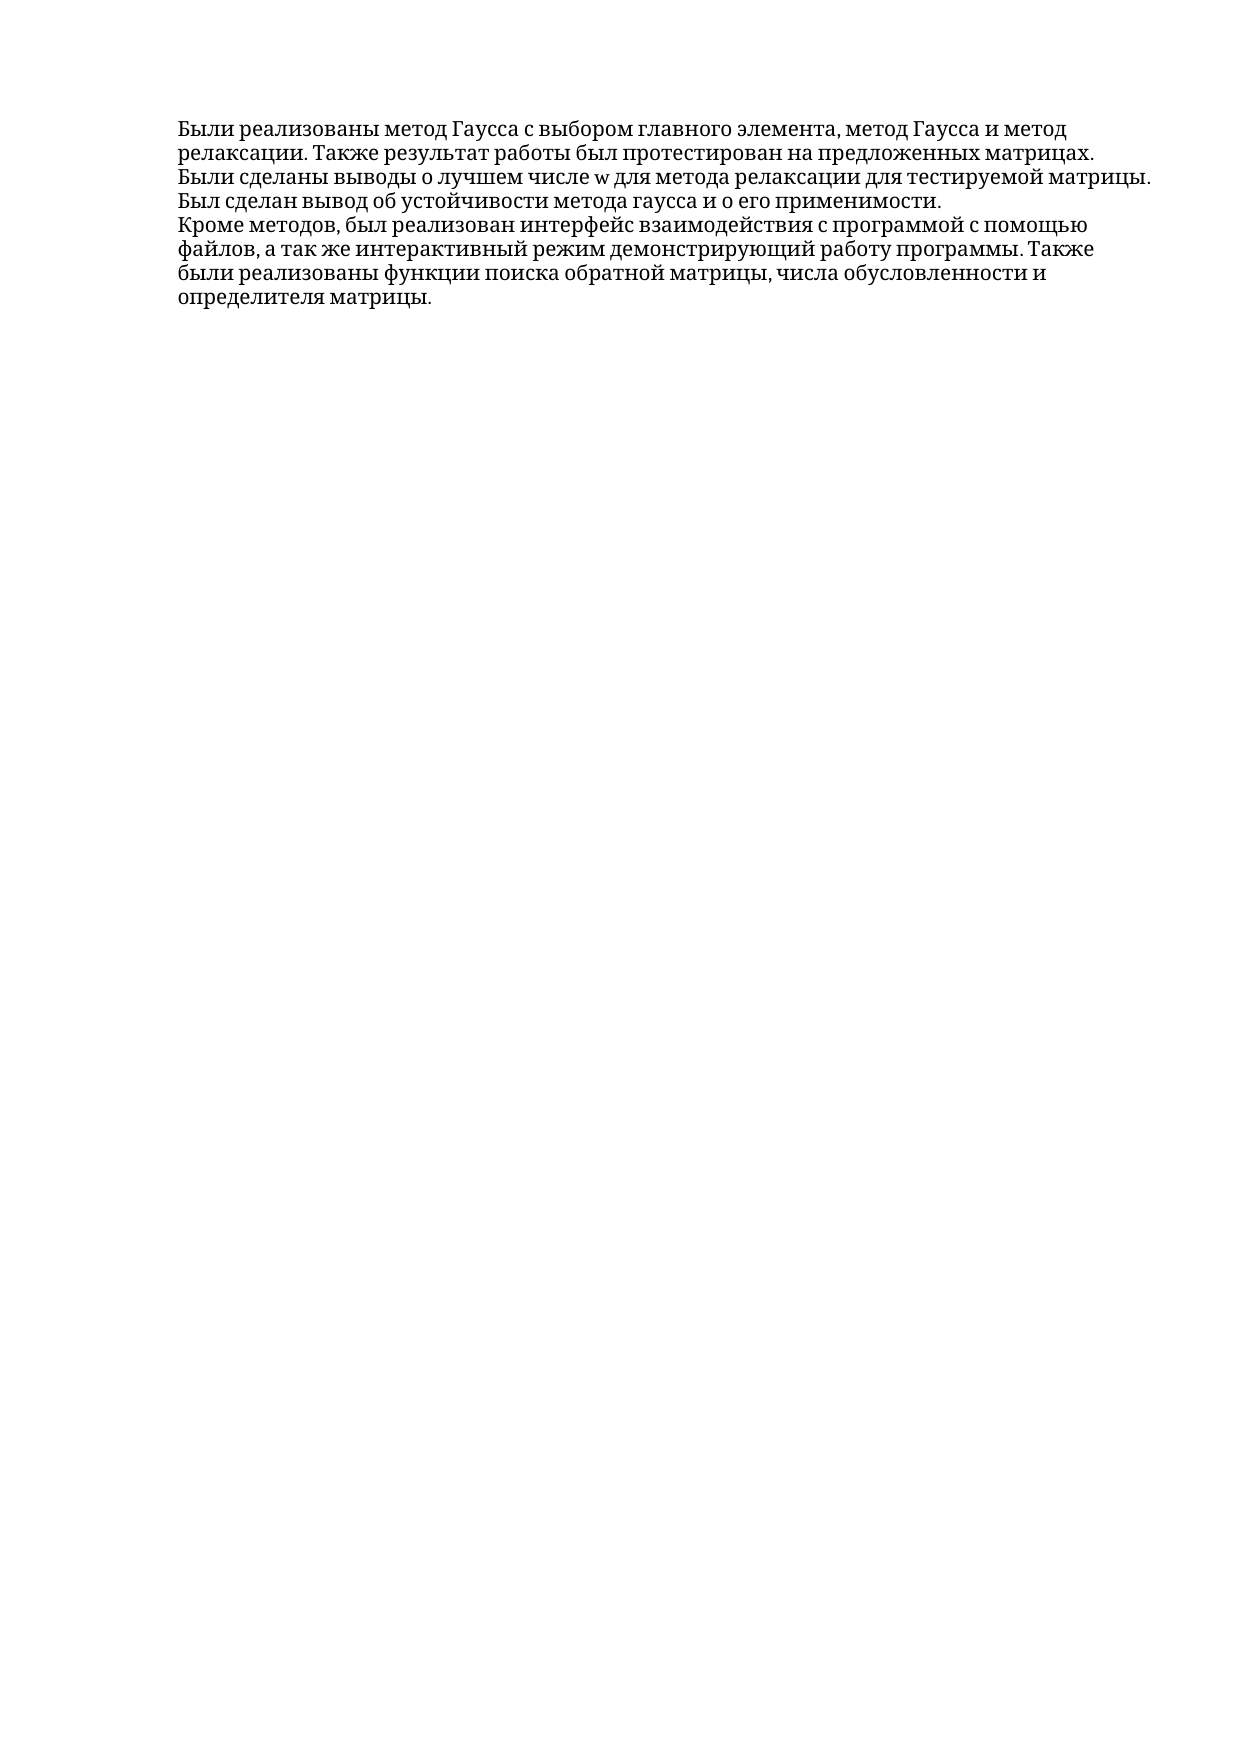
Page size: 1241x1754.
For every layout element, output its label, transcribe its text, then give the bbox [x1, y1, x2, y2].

text Кроме методов, был реализован интерфейс взаимодействия с программой с помощью файлов, а так же интерактивный режим демонстрирующий работу программы. Также были реализованы функции поиска обратной матрицы, числа обусловленности и определителя матрицы. [177, 214, 1152, 310]
text Были реализованы метод Гаусса с выбором главного элемента, метод Гаусса и метод релаксации. Также результат работы был протестирован на предложенных матрицах. Были сделаны выводы о лучшем числе w для метода релаксации для тестируемой матрицы. Был сделан вывод об устойчивости метода гаусса и о его применимости. [177, 118, 1152, 214]
